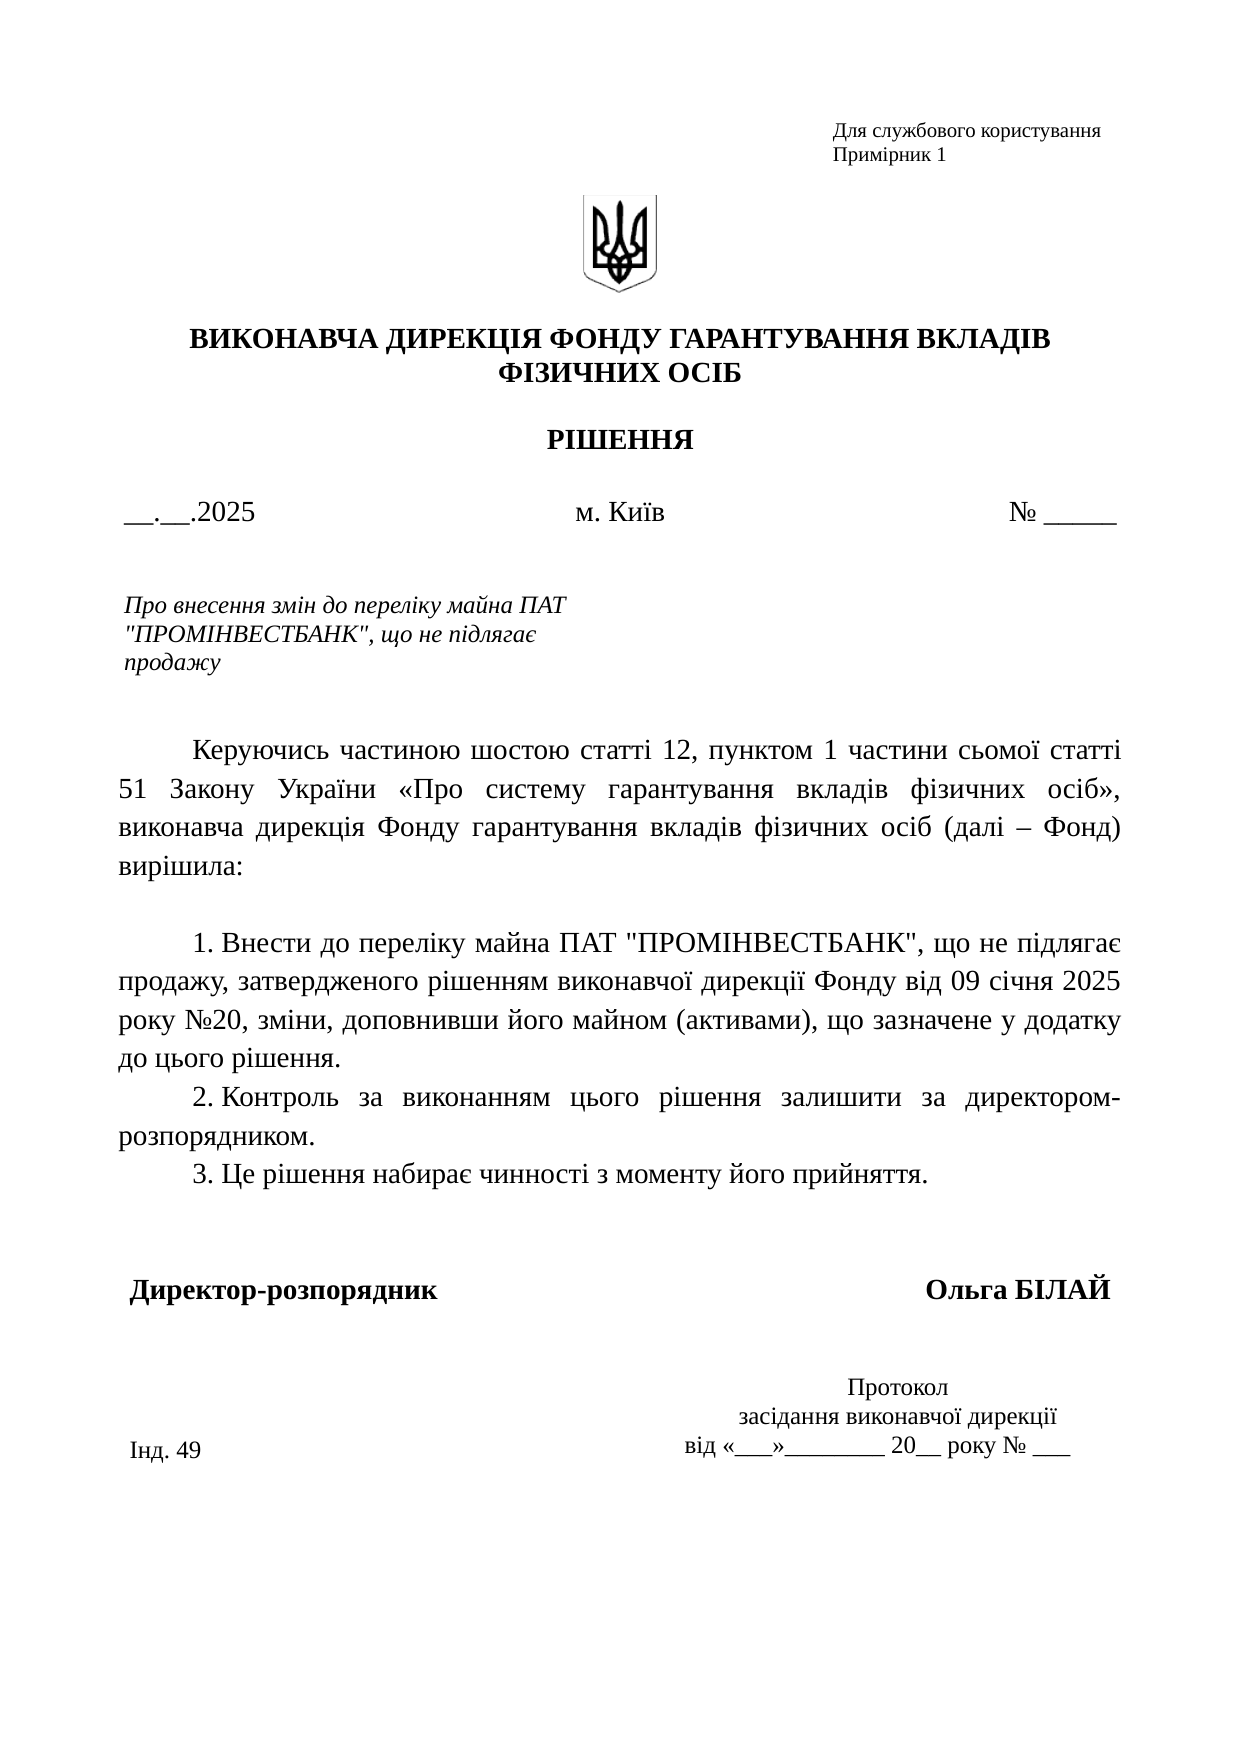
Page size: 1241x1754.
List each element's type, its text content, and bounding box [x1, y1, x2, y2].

table_header Директор-розпорядник [118, 1272, 673, 1305]
text 2. Контроль за виконанням цього рішення залишити за директором-розпорядником. [118, 1079, 1122, 1151]
table_header Інд. 49 [118, 1373, 673, 1464]
text Для службового користування [833, 118, 1122, 142]
text 3. Це рішення набирає чинності з моменту його прийняття. [118, 1156, 1122, 1190]
table_header Ольга БІЛАЙ [673, 1272, 1122, 1305]
text Керуючись частиною шостою статті 12, пунктом 1 частини сьомої статті 51 Закону України «Про систему гарантування вкладів фізичних осіб», виконавча дирекція Фонду гарантування вкладів фізичних осіб (далі – Фонд) вирішила: [118, 732, 1122, 881]
text ВИКОНАВЧА ДИРЕКЦІЯ ФОНДУ ГАРАНТУВАННЯ ВКЛАДІВ ФІЗИЧНИХ ОСІБ [118, 321, 1122, 388]
subtitle РІШЕННЯ [118, 422, 1122, 455]
text 1. Внести до переліку майна ПАТ "ПРОМІНВЕСТБАНК", що не підлягає продажу, затвердженого рішенням виконавчої дирекції Фонду від 09 січня 2025 року №20, зміни, доповнивши його майном (активами), що зазначене у додатку до цього рішення. [118, 925, 1122, 1074]
table_header м. Київ [453, 489, 787, 534]
text Примірник 1 [833, 142, 1122, 166]
picture [583, 195, 657, 293]
table_header __.__.2025 [118, 489, 453, 534]
table_header № _____ [788, 489, 1122, 534]
table_header [620, 584, 1122, 682]
table_header Протокол засідання виконавчої дирекції від «___»________ 20__ року № ___ [673, 1373, 1122, 1464]
table_header Про внесення змін до переліку майна ПАТ "ПРОМІНВЕСТБАНК", що не підлягає продажу [118, 584, 620, 682]
